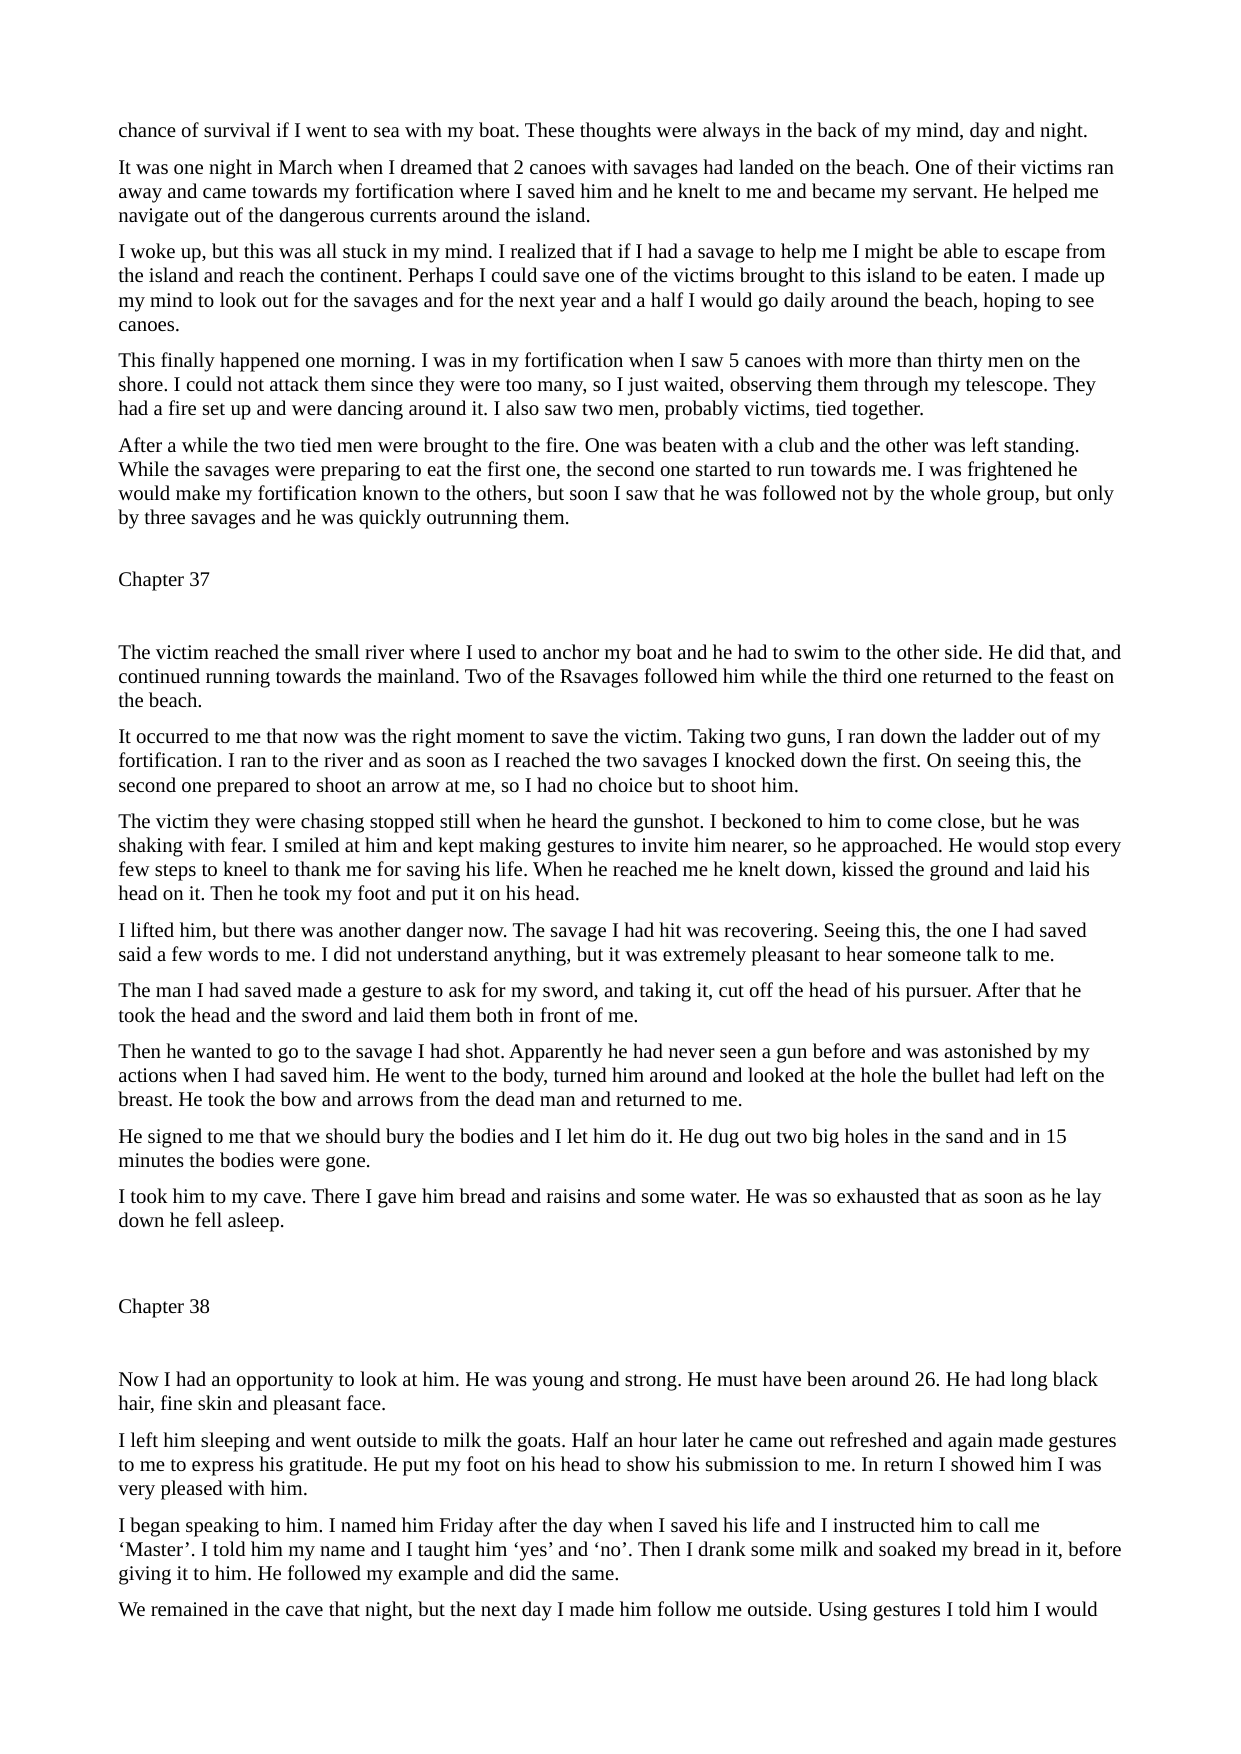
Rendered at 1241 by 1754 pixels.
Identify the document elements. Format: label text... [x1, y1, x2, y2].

text I left him sleeping and went outside to milk the goats. Half an hour later he came out refreshed and again made gestures to me to express his gratitude. He put my foot on his head to show his submission to me. In return I showed him I was very pleased with him. [118, 1428, 1122, 1500]
text It occurred to me that now was the right moment to save the victim. Taking two guns, I ran down the ladder out of my fortification. I ran to the river and as soon as I reached the two savages I knocked down the first. On seeing this, the second one prepared to shoot an arrow at me, so I had no choice but to shoot him. [118, 724, 1122, 797]
text The victim reached the small river where I used to anchor my boat and he had to swim to the other side. He did that, and continued running towards the mainland. Two of the Rsavages followed him while the third one returned to the feast on the beach. [118, 640, 1122, 712]
text We remained in the cave that night, but the next day I made him follow me outside. Using gestures I told him I would [118, 1597, 1122, 1621]
text chance of survival if I went to sea with my boat. These thoughts were always in the back of my mind, day and night. [118, 118, 1122, 142]
text The victim they were chasing stopped still when he heard the gunshot. I beckoned to him to come close, but he was shaking with fear. I smiled at him and kept making gestures to invite him nearer, so he approached. He would stop every few steps to kneel to thank me for saving his life. When he reached me he knelt down, kissed the ground and laid his head on it. Then he took my foot and put it on his head. [118, 809, 1122, 905]
text I lifted him, but there was another danger now. The savage I had hit was recovering. Seeing this, the one I had saved said a few words to me. I did not understand anything, but it was extremely pleasant to hear someone talk to me. [118, 918, 1122, 966]
subtitle Chapter 38 [118, 1294, 1122, 1318]
text I took him to my cave. There I gave him bread and raisins and some water. He was so exhausted that as soon as he lay down he fell asleep. [118, 1184, 1122, 1232]
text Now I had an opportunity to look at him. He was young and strong. He must have been around 26. He had long black hair, fine skin and pleasant face. [118, 1367, 1122, 1415]
text The man I had saved made a gesture to ask for my sword, and taking it, cut off the head of his pursuer. After that he took the head and the sword and laid them both in front of me. [118, 978, 1122, 1027]
text I began speaking to him. I named him Friday after the day when I saved his life and I instructed him to call me ‘Master’. I told him my name and I taught him ‘yes’ and ‘no’. Then I drank some milk and soaked my bread in it, before giving it to him. He followed my example and did the same. [118, 1512, 1122, 1585]
text Then he wanted to go to the savage I had shot. Apparently he had never seen a gun before and was astonished by my actions when I had saved him. He went to the body, turned him around and looked at the hole the bullet had left on the breast. He took the bow and arrows from the dead man and returned to me. [118, 1039, 1122, 1111]
text I woke up, but this was all stuck in my mind. I realized that if I had a savage to help me I might be able to escape from the island and reach the continent. Perhaps I could save one of the victims brought to this island to be eaten. I made up my mind to look out for the savages and for the next year and a half I would go daily around the beach, hoping to see canoes. [118, 239, 1122, 336]
subtitle Chapter 37 [118, 567, 1122, 591]
text This finally happened one morning. I was in my fortification when I saw 5 canoes with more than thirty men on the shore. I could not attack them since they were too many, so I just waited, observing them through my telescope. They had a fire set up and were dancing around it. I also saw two men, probably victims, tied together. [118, 348, 1122, 420]
text It was one night in March when I dreamed that 2 canoes with savages had landed on the beach. One of their victims ran away and came towards my fortification where I saved him and he knelt to me and became my servant. He helped me navigate out of the dangerous currents around the island. [118, 155, 1122, 227]
text He signed to me that we should bury the bodies and I let him do it. He dug out two big holes in the sand and in 15 minutes the bodies were gone. [118, 1124, 1122, 1172]
text After a while the two tied men were brought to the fire. One was beaten with a club and the other was left standing. While the savages were preparing to eat the first one, the second one started to run towards me. I was frightened he would make my fortification known to the others, but soon I saw that he was followed not by the whole group, but only by three savages and he was quickly outrunning them. [118, 433, 1122, 529]
